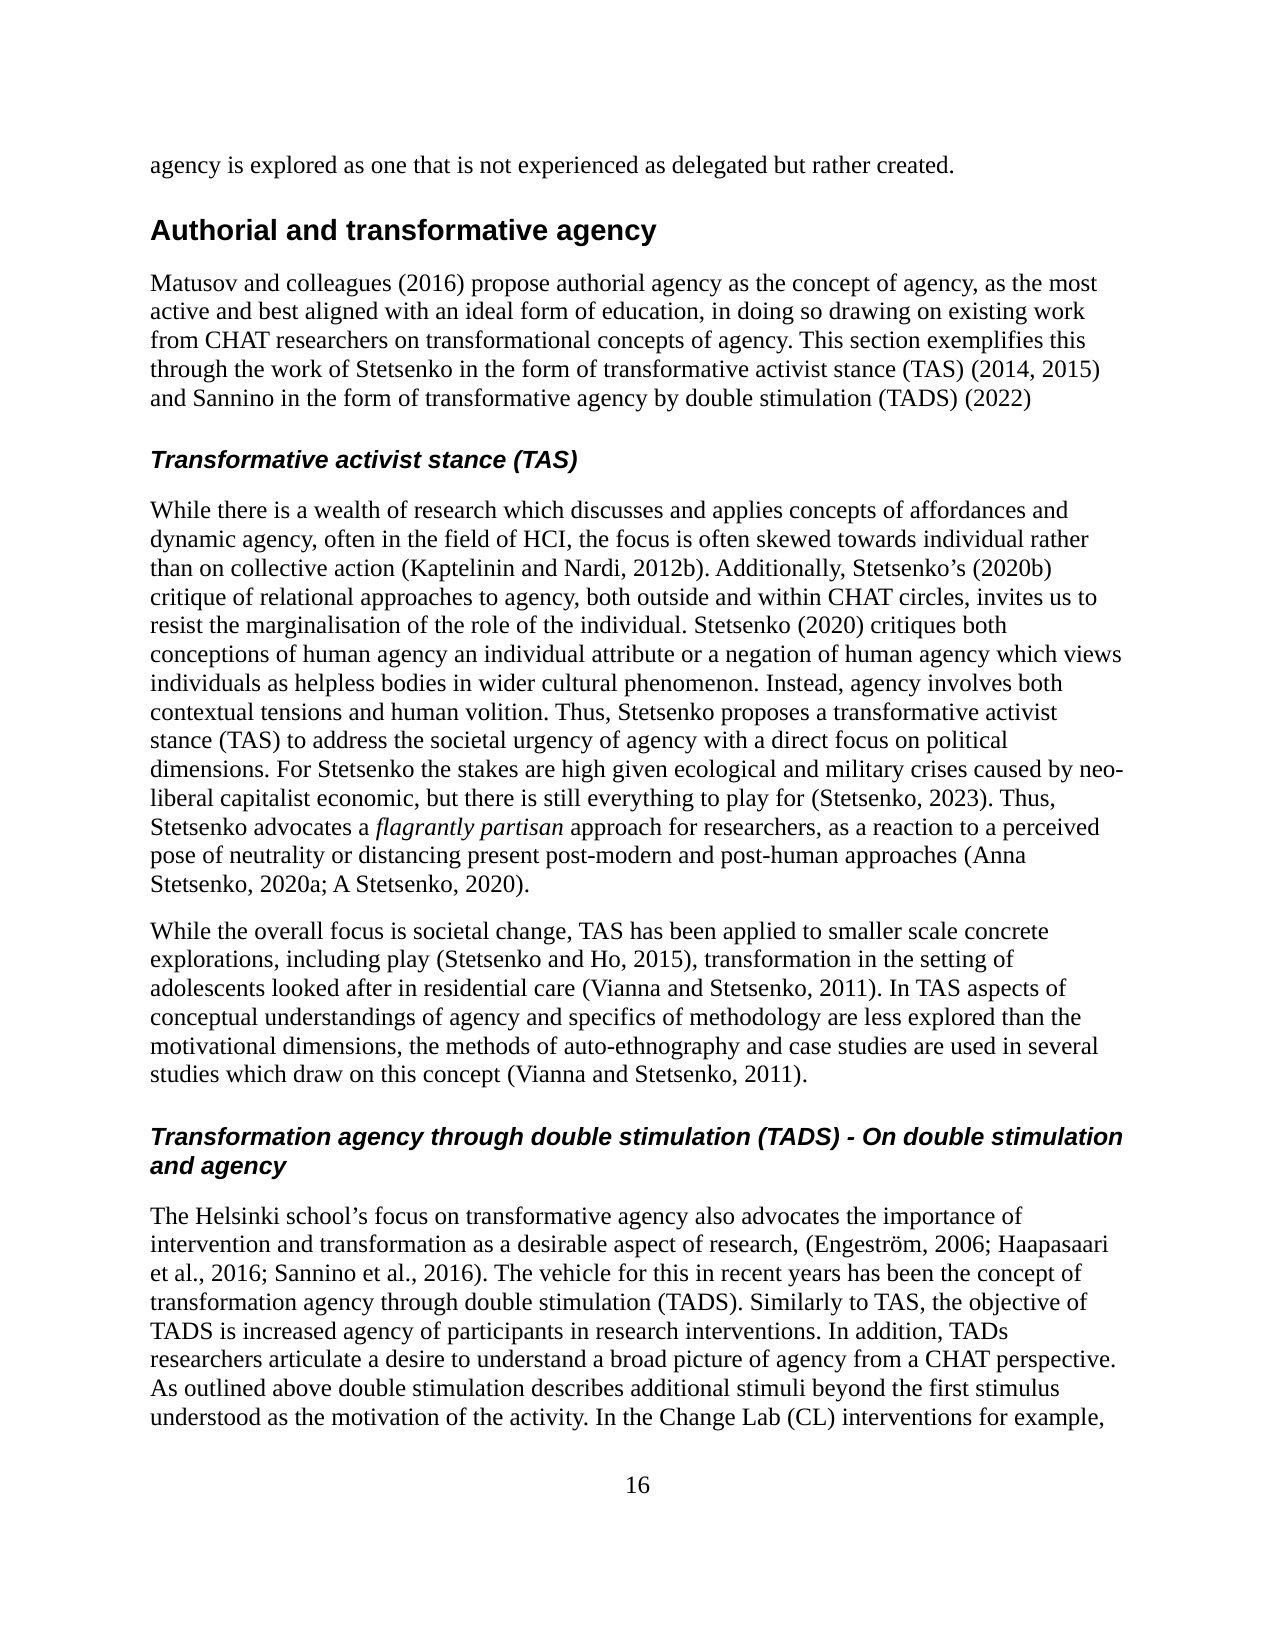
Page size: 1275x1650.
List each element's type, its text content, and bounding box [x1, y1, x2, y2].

text agency is explored as one that is not experienced as delegated but rather created. [150, 150, 1125, 179]
subtitle Transformative activist stance (TAS) [150, 445, 1125, 474]
text Matusov and colleagues (2016) propose authorial agency as the concept of agency, as the most active and best aligned with an ideal form of education, in doing so drawing on existing work from CHAT researchers on transformational concepts of agency. This section exemplifies this through the work of Stetsenko in the form of transformative activist stance (TAS) (2014, 2015) and Sannino in the form of transformative agency by double stimulation (TADS) (2022) [150, 268, 1125, 411]
text While the overall focus is societal change, TAS has been applied to smaller scale concrete explorations, including play (Stetsenko and Ho, 2015), transformation in the setting of adolescents looked after in residential care (Vianna and Stetsenko, 2011). In TAS aspects of conceptual understandings of agency and specifics of methodology are less explored than the motivational dimensions, the methods of auto-ethnography and case studies are used in several studies which draw on this concept (Vianna and Stetsenko, 2011). [150, 916, 1125, 1088]
subtitle Transformation agency through double stimulation (TADS) - On double stimulation and agency [150, 1122, 1125, 1179]
text The Helsinki school’s focus on transformative agency also advocates the importance of intervention and transformation as a desirable aspect of research, (Engeström, 2006; Haapasaari et al., 2016; Sannino et al., 2016). The vehicle for this in recent years has been the concept of transformation agency through double stimulation (TADS). Similarly to TAS, the objective of TADS is increased agency of participants in research interventions. In addition, TADs researchers articulate a desire to understand a broad picture of agency from a CHAT perspective. As outlined above double stimulation describes additional stimuli beyond the first stimulus understood as the motivation of the activity. In the Change Lab (CL) interventions for example, [150, 1201, 1125, 1431]
subtitle Authorial and transformative agency [150, 213, 1125, 246]
text While there is a wealth of research which discusses and applies concepts of affordances and dynamic agency, often in the field of HCI, the focus is often skewed towards individual rather than on collective action (Kaptelinin and Nardi, 2012b). Additionally, Stetsenko’s (2020b) critique of relational approaches to agency, both outside and within CHAT circles, invites us to resist the marginalisation of the role of the individual. Stetsenko (2020) critiques both conceptions of human agency an individual attribute or a negation of human agency which views individuals as helpless bodies in wider cultural phenomenon. Instead, agency involves both contextual tensions and human volition. Thus, Stetsenko proposes a transformative activist stance (TAS) to address the societal urgency of agency with a direct focus on political dimensions. For Stetsenko the stakes are high given ecological and military crises caused by neo-liberal capitalist economic, but there is still everything to play for (Stetsenko, 2023). Thus, Stetsenko advocates a flagrantly partisan approach for researchers, as a reaction to a perceived pose of neutrality or distancing present post-modern and post-human approaches (Anna Stetsenko, 2020a; A Stetsenko, 2020). [150, 495, 1125, 898]
